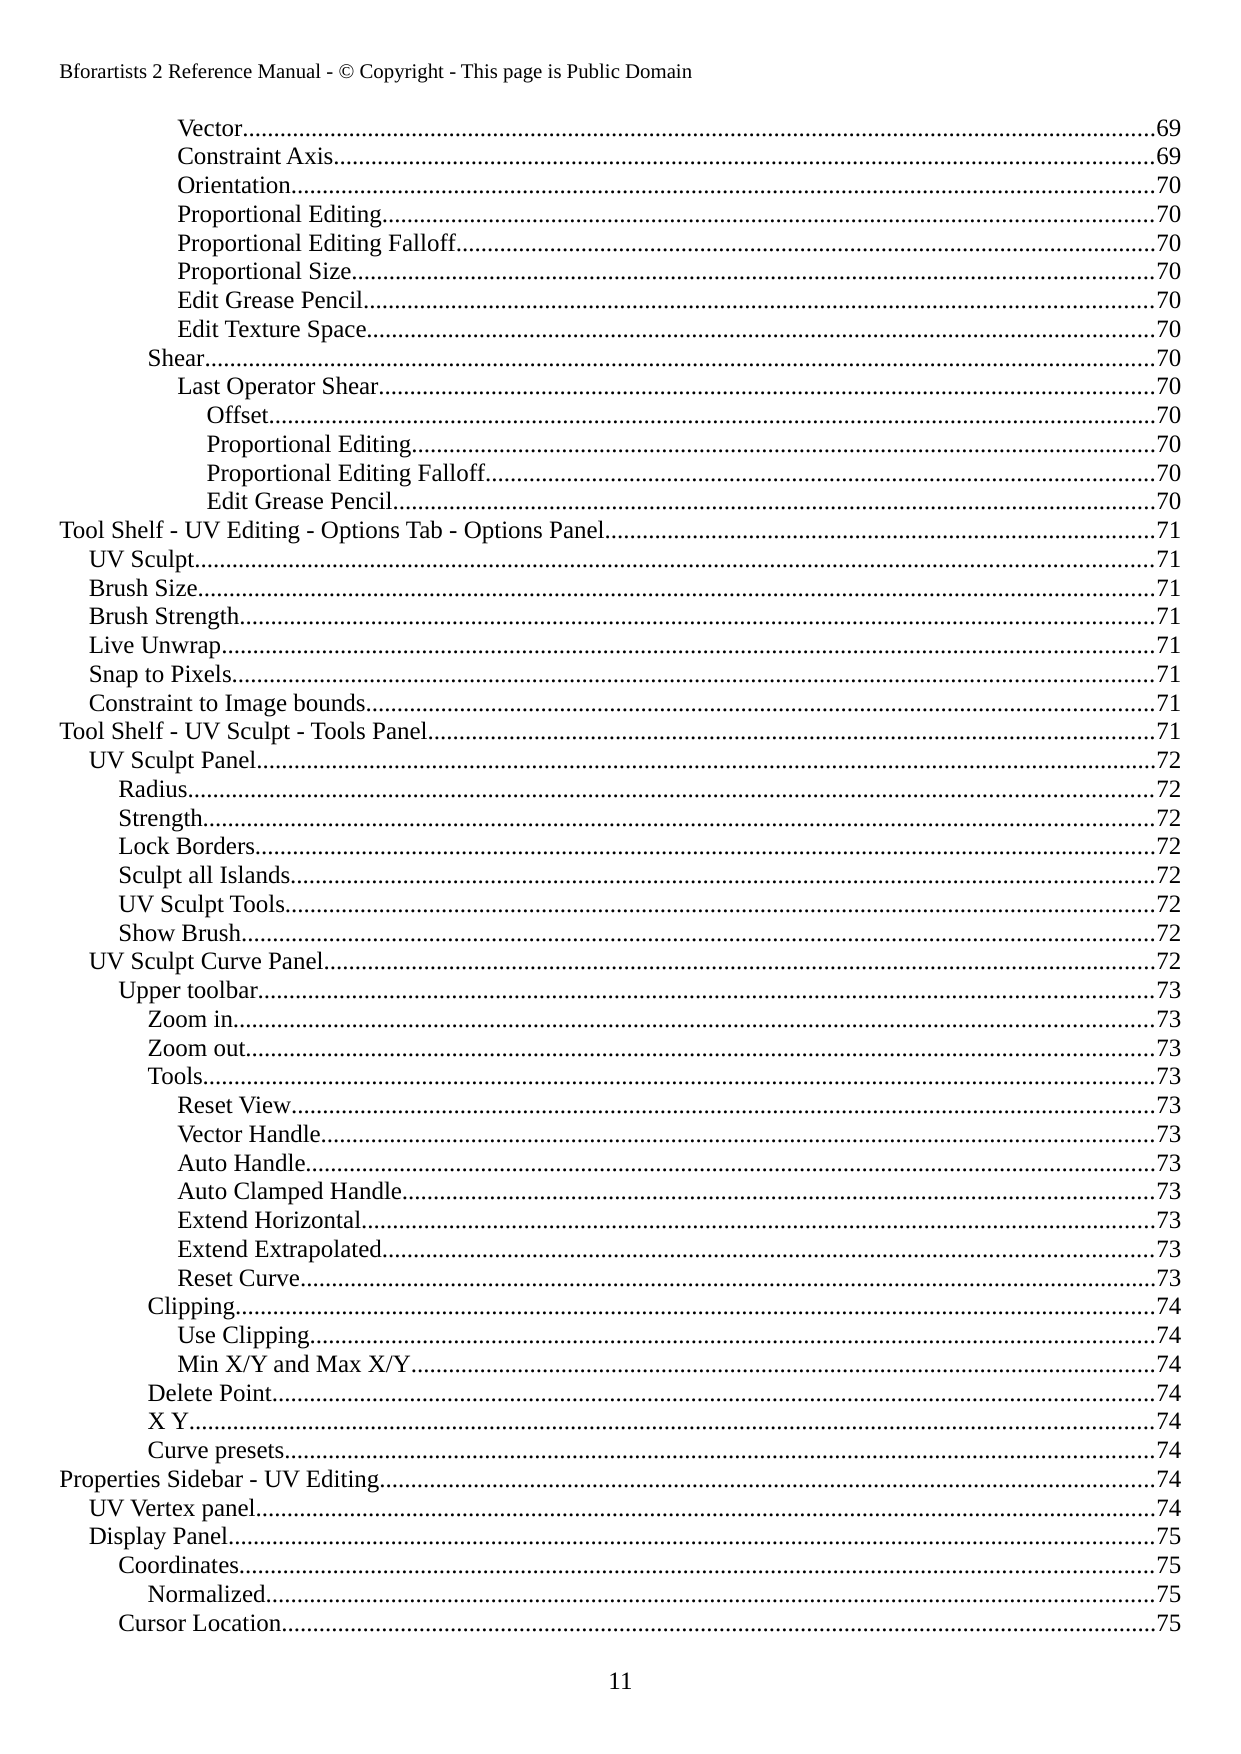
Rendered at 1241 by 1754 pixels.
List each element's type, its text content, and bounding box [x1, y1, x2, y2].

text Show Brush 72 [118, 918, 1181, 946]
text Upper toolbar 73 [118, 975, 1181, 1004]
text Reset View 73 [177, 1090, 1181, 1119]
text Normalized 75 [147, 1579, 1181, 1608]
text UV Sculpt Tools 72 [118, 889, 1181, 918]
text Edit Grease Pencil 70 [206, 486, 1181, 515]
text Cursor Location 75 [118, 1608, 1181, 1636]
text Curve presets 74 [147, 1435, 1181, 1464]
text Extend Horizontal 73 [177, 1205, 1181, 1234]
text Constraint to Image bounds 71 [88, 688, 1181, 716]
text Lock Borders 72 [118, 831, 1181, 860]
text Constraint Axis 69 [177, 141, 1181, 170]
text Sculpt all Islands 72 [118, 860, 1181, 889]
text Brush Strength 71 [88, 601, 1181, 630]
text Offset 70 [206, 400, 1181, 429]
text Tool Shelf - UV Sculpt - Tools Panel 71 [59, 716, 1181, 745]
text Tool Shelf - UV Editing - Options Tab - Options Panel 71 [59, 515, 1181, 544]
text UV Sculpt Panel 72 [88, 745, 1181, 774]
text Delete Point 74 [147, 1378, 1181, 1406]
text Coordinates 75 [118, 1550, 1181, 1579]
text Snap to Pixels 71 [88, 659, 1181, 688]
text Live Unwrap 71 [88, 630, 1181, 659]
text UV Vertex panel 74 [88, 1493, 1181, 1521]
text UV Sculpt Curve Panel 72 [88, 946, 1181, 975]
text Tools 73 [147, 1061, 1181, 1090]
text Radius 72 [118, 774, 1181, 803]
text Orientation 70 [177, 170, 1181, 199]
text Brush Size 71 [88, 573, 1181, 601]
text Proportional Editing Falloff 70 [206, 458, 1181, 486]
text Proportional Size 70 [177, 256, 1181, 285]
text Proportional Editing Falloff 70 [177, 228, 1181, 256]
text Properties Sidebar - UV Editing 74 [59, 1464, 1181, 1493]
text Auto Handle 73 [177, 1148, 1181, 1176]
text Last Operator Shear 70 [177, 371, 1181, 400]
text Edit Texture Space 70 [177, 314, 1181, 343]
text Reset Curve 73 [177, 1263, 1181, 1291]
text Strength 72 [118, 803, 1181, 831]
text Vector 69 [177, 113, 1181, 141]
text Auto Clamped Handle 73 [177, 1176, 1181, 1205]
text Proportional Editing 70 [177, 199, 1181, 228]
text Extend Extrapolated 73 [177, 1234, 1181, 1263]
text Vector Handle 73 [177, 1119, 1181, 1148]
text UV Sculpt 71 [88, 544, 1181, 573]
text Proportional Editing 70 [206, 429, 1181, 458]
text Shear 70 [147, 343, 1181, 371]
text Min X/Y and Max X/Y 74 [177, 1349, 1181, 1378]
text Zoom out 73 [147, 1033, 1181, 1061]
text Zoom in 73 [147, 1004, 1181, 1033]
text Clipping 74 [147, 1291, 1181, 1320]
text Edit Grease Pencil 70 [177, 285, 1181, 314]
text Use Clipping 74 [177, 1320, 1181, 1349]
text X Y 74 [147, 1406, 1181, 1435]
text Display Panel 75 [88, 1521, 1181, 1550]
